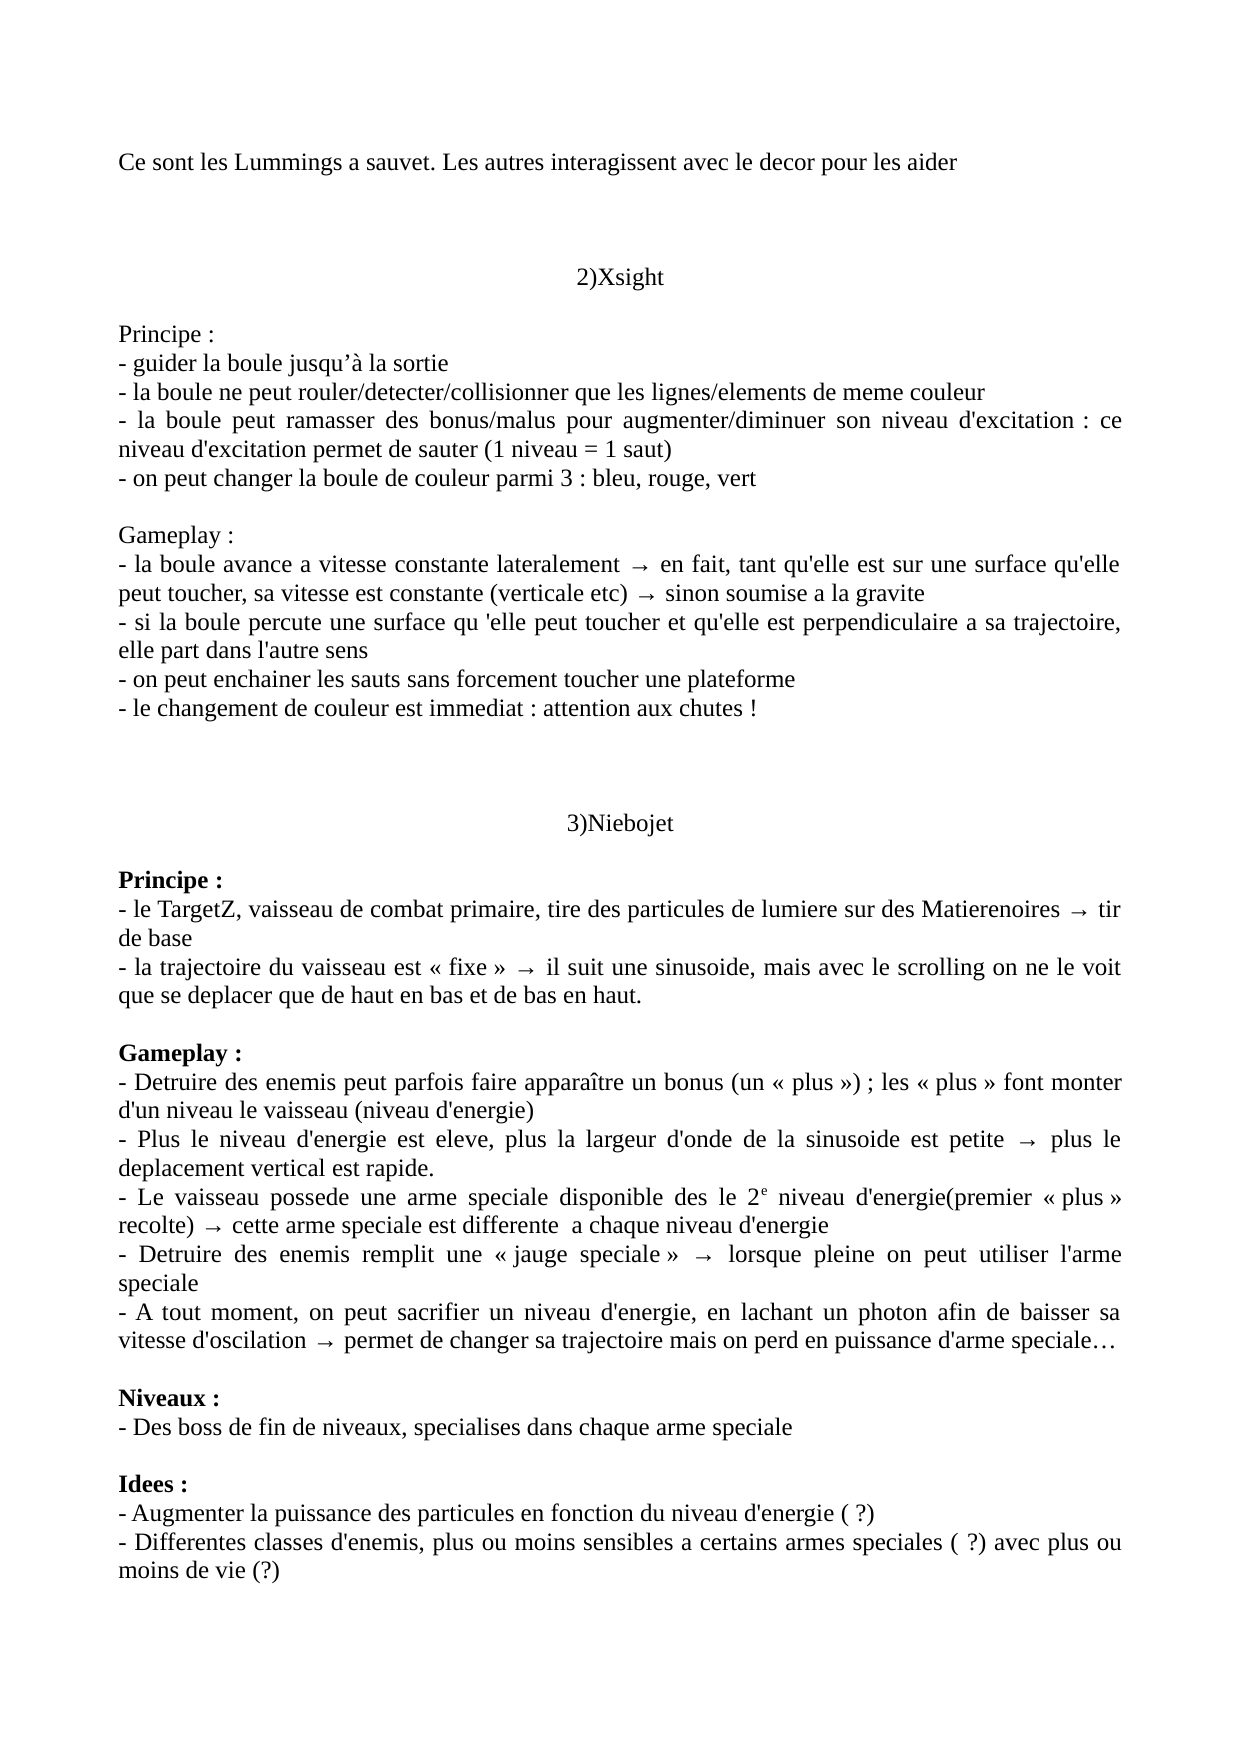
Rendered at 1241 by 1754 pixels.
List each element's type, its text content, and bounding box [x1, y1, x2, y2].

text - on peut changer la boule de couleur parmi 3 : bleu, rouge, vert [118, 463, 1122, 492]
text - la trajectoire du vaisseau est « fixe » → il suit une sinusoide, mais avec le scrolling on ne le voit que se deplacer que de haut en bas et de bas en haut. [118, 952, 1122, 1009]
text 3)Niebojet [118, 808, 1122, 837]
text Principe : [118, 866, 1122, 894]
text - la boule ne peut rouler/detecter/collisionner que les lignes/elements de meme couleur [118, 377, 1122, 406]
text 2)Xsight [118, 262, 1122, 291]
text - Differentes classes d'enemis, plus ou moins sensibles a certains armes speciales ( ?) avec plus ou moins de vie (?) [118, 1527, 1122, 1584]
text - Augmenter la puissance des particules en fonction du niveau d'energie ( ?) [118, 1498, 1122, 1527]
text - guider la boule jusqu’à la sortie [118, 348, 1122, 377]
text Gameplay : [118, 521, 1122, 549]
text - Plus le niveau d'energie est eleve, plus la largeur d'onde de la sinusoide est petite → plus le deplacement vertical est rapide. [118, 1124, 1122, 1182]
text Niveaux : [118, 1383, 1122, 1412]
text Principe : [118, 319, 1122, 348]
text - si la boule percute une surface qu 'elle peut toucher et qu'elle est perpendiculaire a sa trajectoire, elle part dans l'autre sens [118, 607, 1122, 664]
text - Detruire des enemis peut parfois faire apparaître un bonus (un « plus ») ; les « plus » font monter d'un niveau le vaisseau (niveau d'energie) [118, 1067, 1122, 1124]
text - la boule avance a vitesse constante lateralement → en fait, tant qu'elle est sur une surface qu'elle peut toucher, sa vitesse est constante (verticale etc) → sinon soumise a la gravite [118, 549, 1122, 607]
text - Le vaisseau possede une arme speciale disponible des le 2e niveau d'energie(premier « plus » recolte) → cette arme speciale est differente a chaque niveau d'energie [118, 1182, 1122, 1239]
text - Des boss de fin de niveaux, specialises dans chaque arme speciale [118, 1412, 1122, 1441]
text - le changement de couleur est immediat : attention aux chutes ! [118, 693, 1122, 722]
text Idees : [118, 1469, 1122, 1498]
text Ce sont les Lummings a sauvet. Les autres interagissent avec le decor pour les aider [118, 147, 1122, 176]
text - Detruire des enemis remplit une « jauge speciale » → lorsque pleine on peut utiliser l'arme speciale [118, 1239, 1122, 1297]
text - la boule peut ramasser des bonus/malus pour augmenter/diminuer son niveau d'excitation : ce niveau d'excitation permet de sauter (1 niveau = 1 saut) [118, 406, 1122, 463]
text - le TargetZ, vaisseau de combat primaire, tire des particules de lumiere sur des Matierenoires → tir de base [118, 894, 1122, 952]
text - on peut enchainer les sauts sans forcement toucher une plateforme [118, 664, 1122, 693]
text Gameplay : [118, 1038, 1122, 1067]
text - A tout moment, on peut sacrifier un niveau d'energie, en lachant un photon afin de baisser sa vitesse d'oscilation → permet de changer sa trajectoire mais on perd en puissance d'arme speciale… [118, 1297, 1122, 1354]
